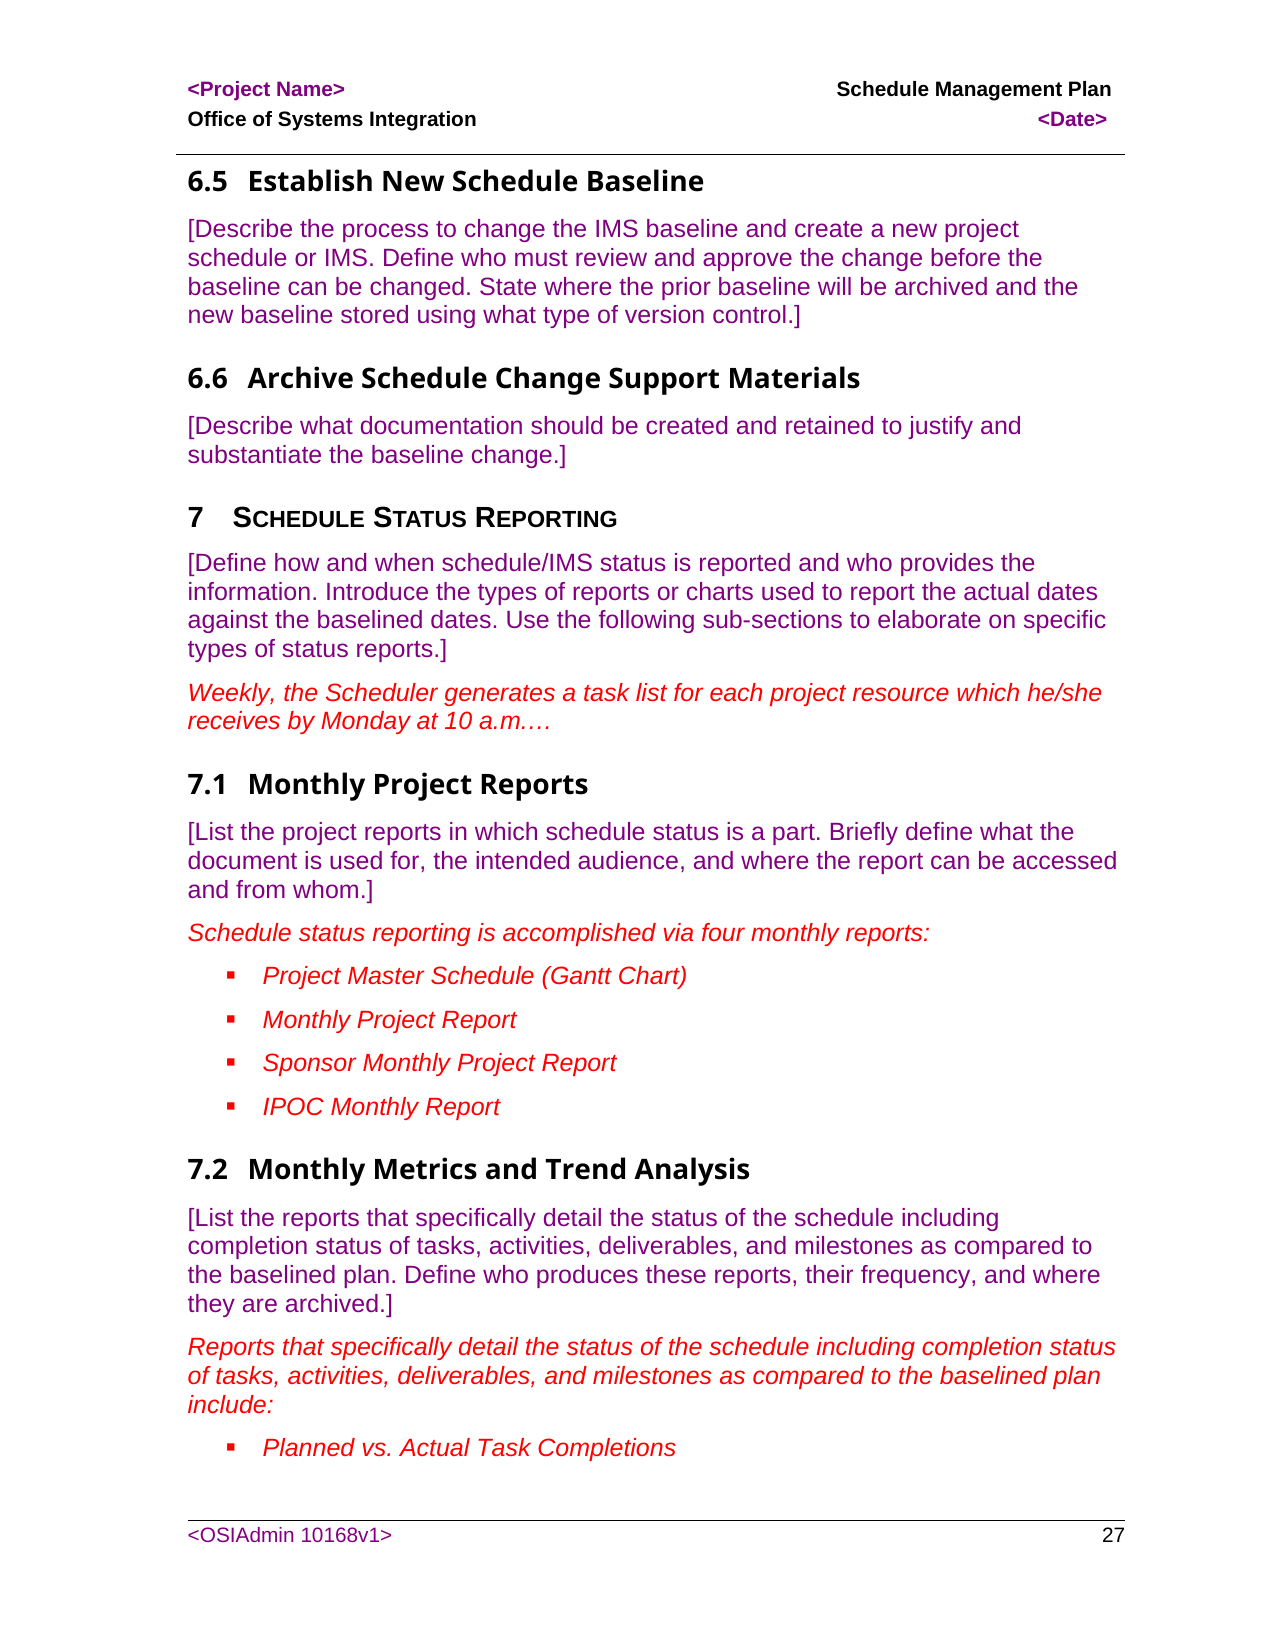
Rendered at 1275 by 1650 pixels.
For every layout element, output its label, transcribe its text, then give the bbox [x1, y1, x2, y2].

text Weekly, the Scheduler generates a task list for each project resource which he/she receives by Monday at 10 a.m.… [187, 678, 1125, 735]
text Reports that specifically detail the status of the schedule including completion status of tasks, activities, deliverables, and milestones as compared to the baselined plan include: [187, 1332, 1125, 1418]
text [List the project reports in which schedule status is a part. Briefly define what the document is used for, the intended audience, and where the report can be accessed and from whom.] [187, 817, 1125, 903]
list Monthly Project Report [225, 1005, 1125, 1034]
text [Describe what documentation should be created and retained to justify and substantiate the baseline change.] [187, 411, 1125, 469]
list IPOC Monthly Report [225, 1092, 1125, 1121]
subtitle Establish New Schedule Baseline [187, 161, 1125, 199]
subtitle Monthly Project Reports [187, 764, 1125, 803]
list Planned vs. Actual Task Completions [225, 1433, 1125, 1462]
text [List the reports that specifically detail the status of the schedule including completion status of tasks, activities, deliverables, and milestones as compared to the baselined plan. Define who produces these reports, their frequency, and where they are archived.] [187, 1203, 1125, 1318]
text [Define how and when schedule/IMS status is reported and who provides the information. Introduce the types of reports or charts used to report the actual dates against the baselined dates. Use the following sub-sections to elaborate on specific types of status reports.] [187, 548, 1125, 663]
text [Describe the process to change the IMS baseline and create a new project schedule or IMS. Define who must review and approve the change before the baseline can be changed. State where the prior baseline will be archived and the new baseline stored using what type of version control.] [187, 214, 1125, 329]
text Schedule status reporting is accomplished via four monthly reports: [187, 918, 1125, 947]
list Project Master Schedule (Gantt Chart) [225, 961, 1125, 990]
list Sponsor Monthly Project Report [225, 1048, 1125, 1077]
subtitle Archive Schedule Change Support Materials [187, 358, 1125, 397]
subtitle Schedule Status Reporting [187, 500, 1125, 533]
subtitle Monthly Metrics and Trend Analysis [187, 1150, 1125, 1188]
